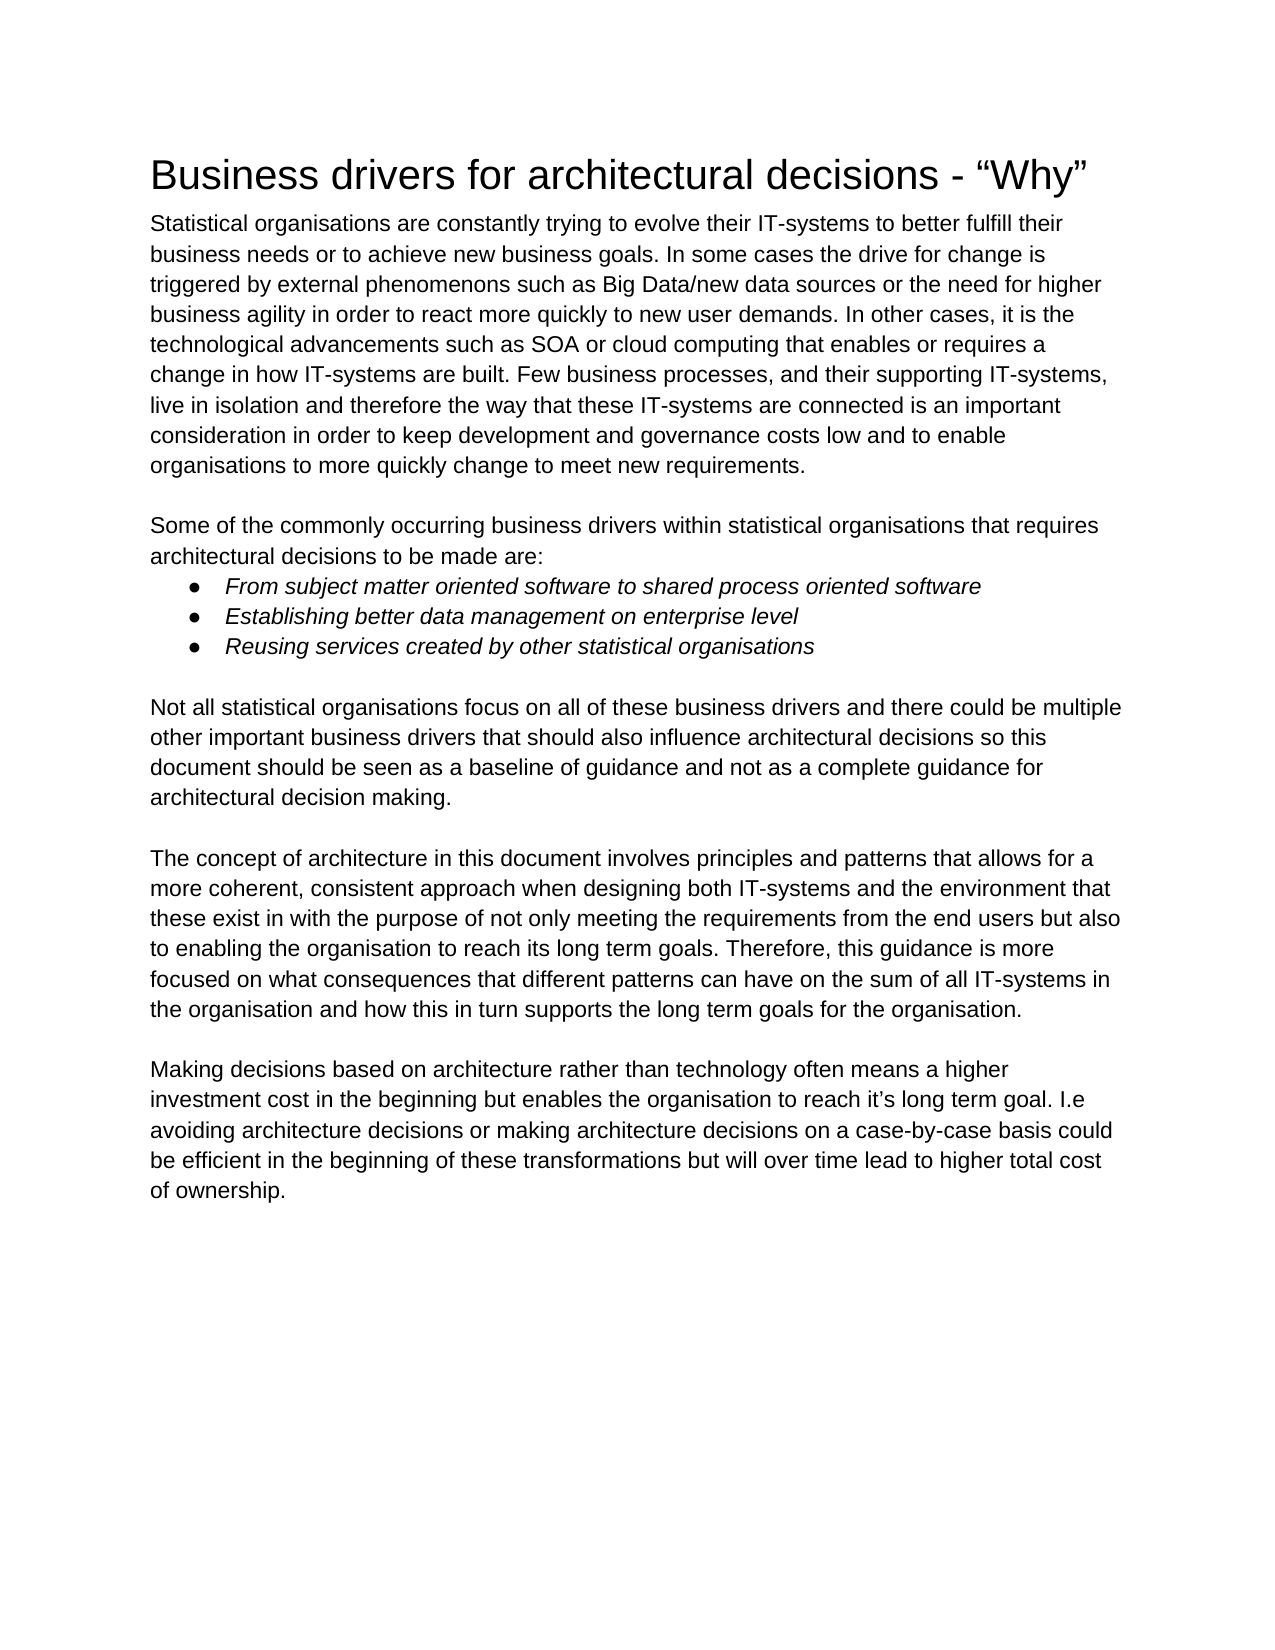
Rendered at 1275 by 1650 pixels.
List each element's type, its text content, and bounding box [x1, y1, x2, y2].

list Reusing services created by other statistical organisations [187, 633, 1125, 660]
text Making decisions based on architecture rather than technology often means a higher investment cost in the beginning but enables the organisation to reach it’s long term goal. I.e avoiding architecture decisions or making architecture decisions on a case-by-case basis could be efficient in the beginning of these transformations but will over time lead to higher total cost of ownership. [150, 1056, 1125, 1203]
list From subject matter oriented software to shared process oriented software [187, 573, 1125, 599]
text Not all statistical organisations focus on all of these business drivers and there could be multiple other important business drivers that should also influence architectural decisions so this document should be seen as a baseline of guidance and not as a complete guidance for architectural decision making. [150, 694, 1125, 811]
subtitle Business drivers for architectural decisions - “Why” [150, 150, 1125, 198]
list Establishing better data management on enterprise level [187, 603, 1125, 629]
text Some of the commonly occurring business drivers within statistical organisations that requires architectural decisions to be made are: [150, 512, 1125, 569]
text Statistical organisations are constantly trying to evolve their IT-systems to better fulfill their business needs or to achieve new business goals. In some cases the drive for change is triggered by external phenomenons such as Big Data/new data sources or the need for higher business agility in order to react more quickly to new user demands. In other cases, it is the technological advancements such as SOA or cloud computing that enables or requires a change in how IT-systems are built. Few business processes, and their supporting IT-systems, live in isolation and therefore the way that these IT-systems are connected is an important consideration in order to keep development and governance costs low and to enable organisations to more quickly change to meet new requirements. [150, 210, 1125, 478]
text The concept of architecture in this document involves principles and patterns that allows for a more coherent, consistent approach when designing both IT-systems and the environment that these exist in with the purpose of not only meeting the requirements from the end users but also to enabling the organisation to reach its long term goals. Therefore, this guidance is more focused on what consequences that different patterns can have on the sum of all IT-systems in the organisation and how this in turn supports the long term goals for the organisation. [150, 845, 1125, 1022]
